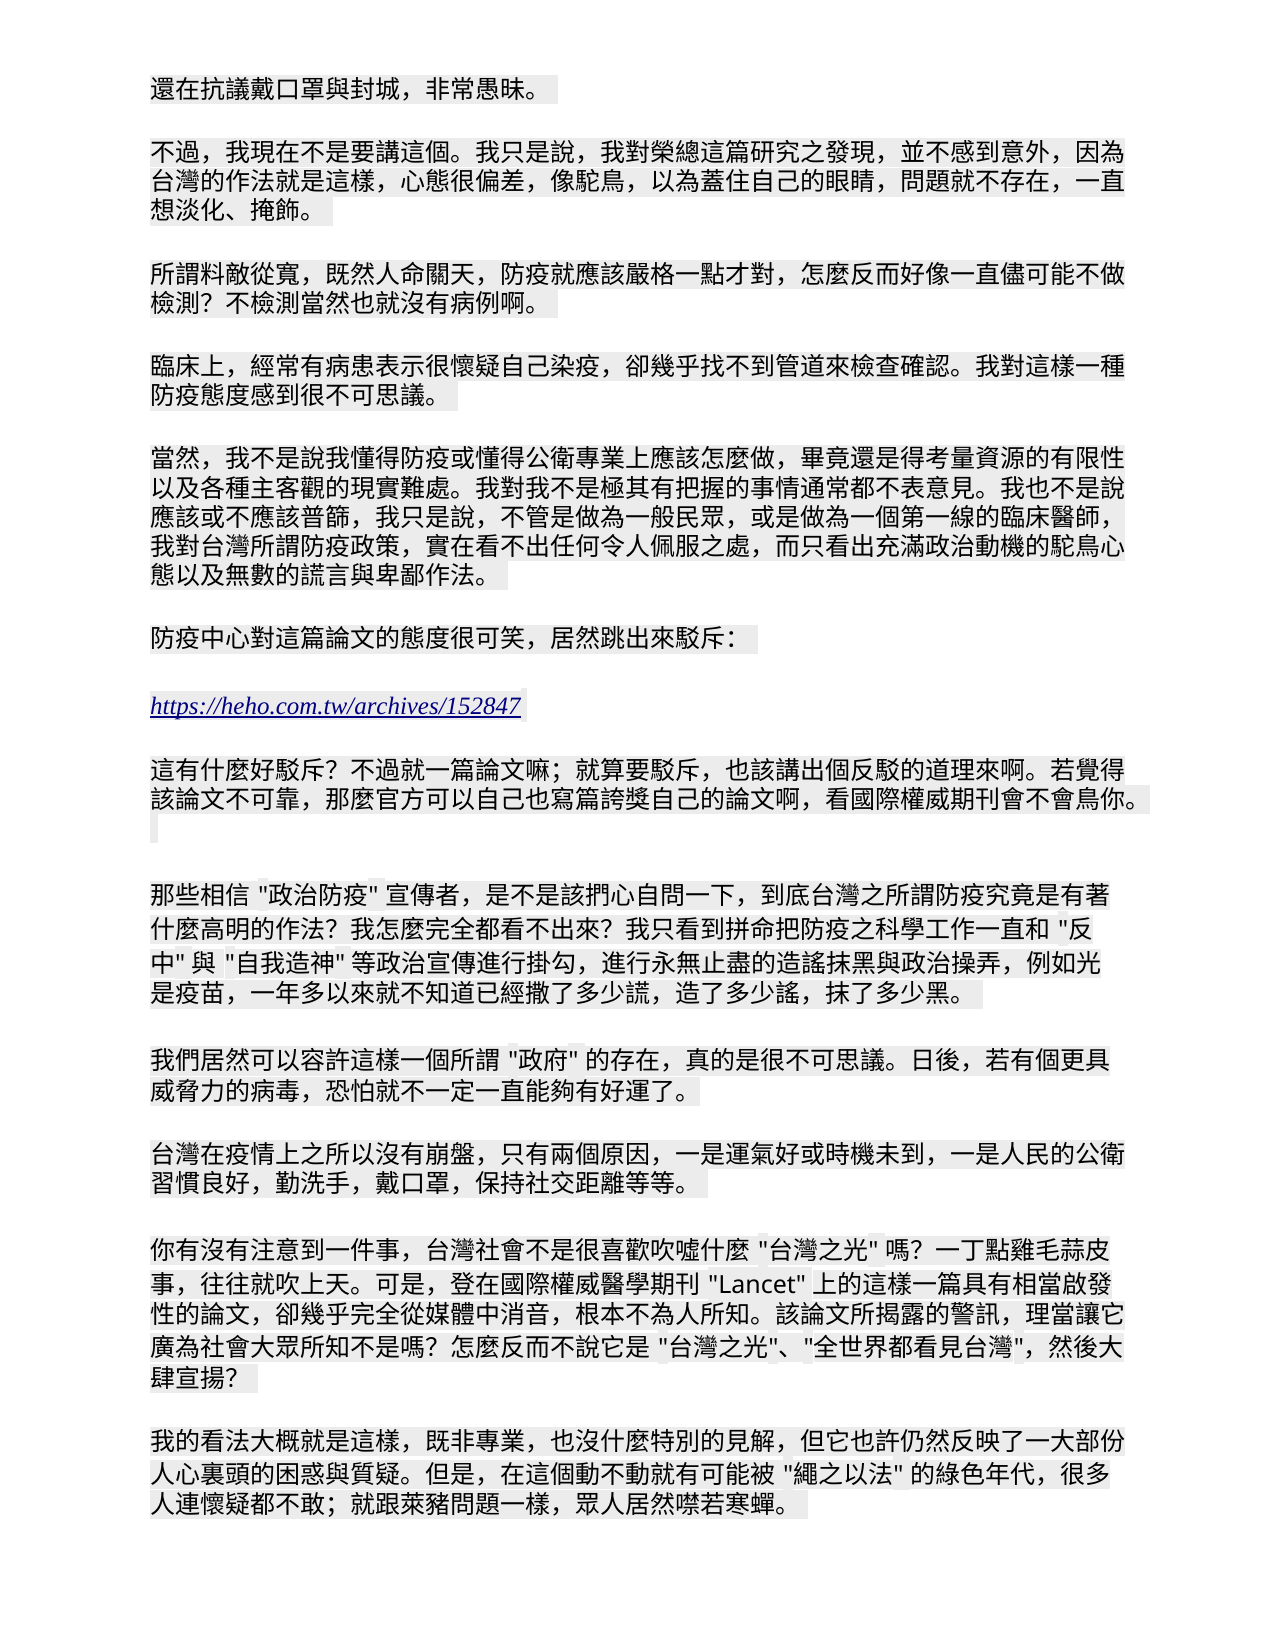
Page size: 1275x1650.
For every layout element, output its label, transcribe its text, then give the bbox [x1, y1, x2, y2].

text 朋友傳底下這連結給我，問我意見： https://bit.ly/37xfLIu 我把我的回覆也貼在此。 你好，原始論文在這： https://bit.ly/3dB9jDQ "Lancet" 的權威性毋庸置疑。當然，這類自然科學研究基本上仍然只是一種參考，而非定論。不過，這文章的研究發現 (亦即島內實際罹患新冠肺炎人數推估是一萬一千八百人，是現有病例數據的25倍)，一點都不令人意外，至少不令我意外。為什麼呢？因為台灣的防疫心態真的很奇怪，很詭異，主其事者似乎一直想要美化數字。作法之一就是儘可能不做檢查。沒有檢查，當然也就沒有病例，於是就能從事政治宣傳說我們好棒哦！全世界都好佩服哦！腦殘人士就會相信這套鬼話。 我看到的對岸作法卻與此剛好相反，他們儘可能普篩，許多時候還反覆篩了好幾次，而且費用極其便宜。 最近，對岸發現有些病患在痊癒過程中，從咽喉已經找不到病毒，但從肛門卻依然能發現病毒，因此大陸官方針對某些個案，進行重點複查，不但做血清檢測以及從咽喉採檢體，更從肛門取樣。這事情馬上又成為島內及一些西方媒體的抹黑事項，什麼違反人權之類的。我看了，覺得很無奈，實在很荒唐；該從哪取樣，就從哪取樣，跟人權有啥關係？能夠做到更嚴格一點不是更好嗎？怎麼反而成為被抹黑的罪證？這就好像許多西方國家到現在都還在抗議戴口罩與封城，非常愚昧。 不過，我現在不是要講這個。我只是說，我對榮總這篇研究之發現，並不感到意外，因為台灣的作法就是這樣，心態很偏差，像駝鳥，以為蓋住自己的眼睛，問題就不存在，一直想淡化、掩飾。 所謂料敵從寬，既然人命關天，防疫就應該嚴格一點才對，怎麼反而好像一直儘可能不做檢測？不檢測當然也就沒有病例啊。 臨床上，經常有病患表示很懷疑自己染疫，卻幾乎找不到管道來檢查確認。我對這樣一種防疫態度感到很不可思議。 當然，我不是說我懂得防疫或懂得公衛專業上應該怎麼做，畢竟還是得考量資源的有限性以及各種主客觀的現實難處。我對我不是極其有把握的事情通常都不表意見。我也不是說應該或不應該普篩，我只是說，不管是做為一般民眾，或是做為一個第一線的臨床醫師，我對台灣所謂防疫政策，實在看不出任何令人佩服之處，而只看出充滿政治動機的駝鳥心態以及無數的謊言與卑鄙作法。 防疫中心對這篇論文的態度很可笑，居然跳出來駁斥： https://heho.com.tw/archives/152847 這有什麼好駁斥？不過就一篇論文嘛；就算要駁斥，也該講出個反駁的道理來啊。若覺得該論文不可靠，那麼官方可以自己也寫篇誇獎自己的論文啊，看國際權威期刊會不會鳥你。 那些相信 "政治防疫" 宣傳者，是不是該捫心自問一下，到底台灣之所謂防疫究竟是有著什麼高明的作法？我怎麼完全都看不出來？我只看到拼命把防疫之科學工作一直和 "反中" 與 "自我造神" 等政治宣傳進行掛勾，進行永無止盡的造謠抹黑與政治操弄，例如光是疫苗，一年多以來就不知道已經撒了多少謊，造了多少謠，抹了多少黑。 我們居然可以容許這樣一個所謂 "政府" 的存在，真的是很不可思議。日後，若有個更具威脅力的病毒，恐怕就不一定一直能夠有好運了。 台灣在疫情上之所以沒有崩盤，只有兩個原因，一是運氣好或時機未到，一是人民的公衛習慣良好，勤洗手，戴口罩，保持社交距離等等。 你有沒有注意到一件事，台灣社會不是很喜歡吹噓什麼 "台灣之光" 嗎？一丁點雞毛蒜皮事，往往就吹上天。可是，登在國際權威醫學期刊 "Lancet" 上的這樣一篇具有相當啟發性的論文，卻幾乎完全從媒體中消音，根本不為人所知。該論文所揭露的警訊，理當讓它廣為社會大眾所知不是嗎？怎麼反而不說它是 "台灣之光"、"全世界都看見台灣"，然後大肆宣揚？ 我的看法大概就是這樣，既非專業，也沒什麼特別的見解，但它也許仍然反映了一大部份人心裏頭的困惑與質疑。但是，在這個動不動就有可能被 "繩之以法" 的綠色年代，很多人連懷疑都不敢；就跟萊豬問題一樣，眾人居然噤若寒蟬。 我常想，有一天，我們將會為自己的愚昧、懦弱以及對於無恥無良政客的縱容而付出慘痛代價。或者說，事實上，我們 "已經" 在社會發展的各個層面，例如教育、文化、法治與經濟等等等，付出巨大代價，但我們卻依舊渾然不覺，甚至還以為自己好棒，以為綠色是一個可信任的顏色。 付出代價並不是最可怕，更可怕的是付出不可逆的代價，例如一個人的青春與教育，逝者已矣，難以回復。 有句俗話說 "不見棺材不掉淚"，台灣人被洗腦到恐怕就算見到棺材也不會掉淚，他依舊會說自己是全世界最棒，要不就推給對岸說 "攏系阿共仔的陰謀"，還好有清廉勤政的民進黨保護我們。 謝謝您寫信給我，我把我寫的這些，也會貼在巴勒網上。 陳真 2021. 02. 19. [150, 75, 1125, 1553]
